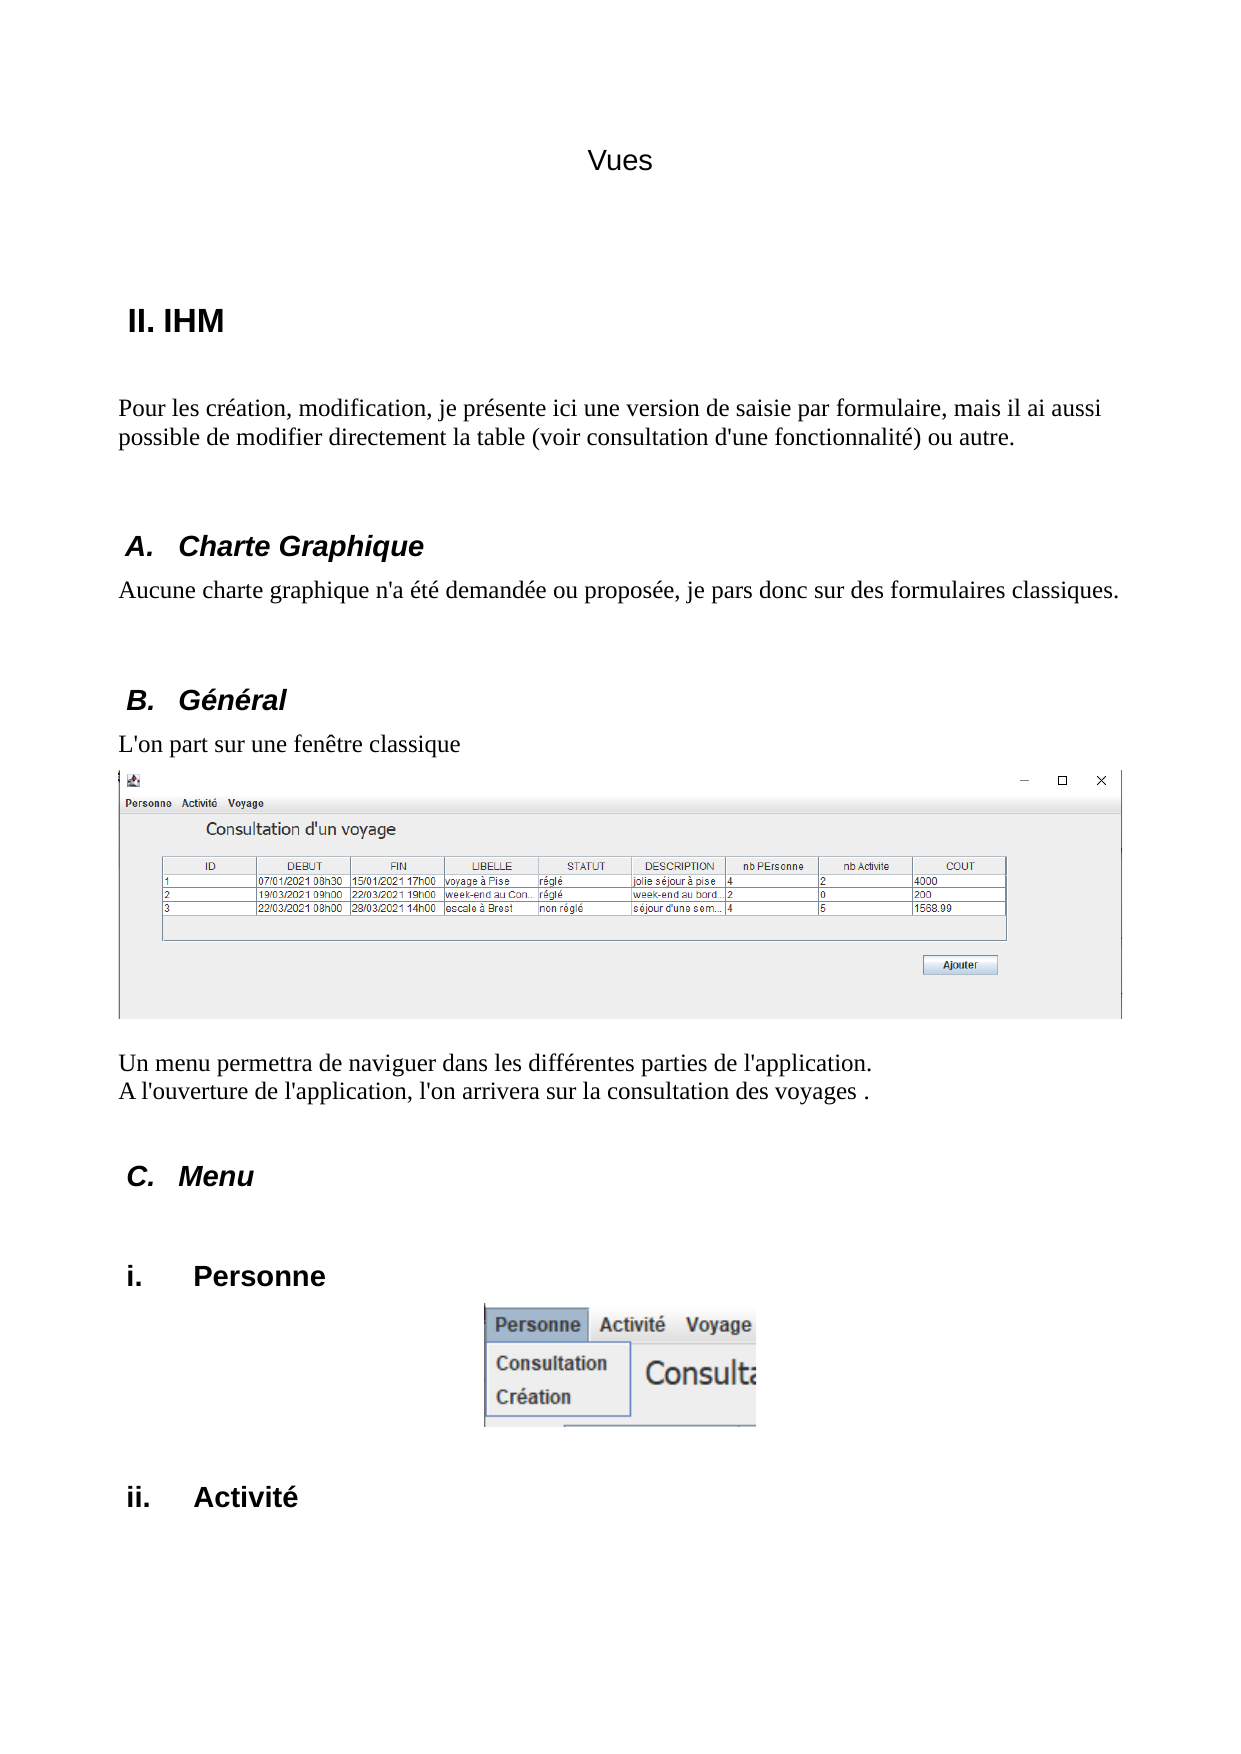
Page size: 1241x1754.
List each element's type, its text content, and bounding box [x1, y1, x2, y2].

text A l'ouverture de l'application, l'on arrivera sur la consultation des voyages . [118, 1076, 1122, 1105]
text Un menu permettra de naviguer dans les différentes parties de l'application. [118, 1048, 1122, 1076]
subtitle Activité [118, 1480, 1122, 1514]
subtitle Charte Graphique [118, 529, 1122, 563]
subtitle IHM [118, 300, 1122, 339]
subtitle Vues [118, 143, 1122, 177]
text L'on part sur une fenêtre classique [118, 729, 1122, 757]
subtitle Personne [118, 1259, 1122, 1292]
subtitle Menu [118, 1159, 1122, 1192]
text Aucune charte graphique n'a été demandée ou proposée, je pars donc sur des formulaires classiques. [118, 575, 1122, 604]
subtitle Général [118, 683, 1122, 716]
text Pour les création, modification, je présente ici une version de saisie par formulaire, mais il ai aussi possible de modifier directement la table (voir consultation d'une fonctionnalité) ou autre. [118, 393, 1122, 450]
